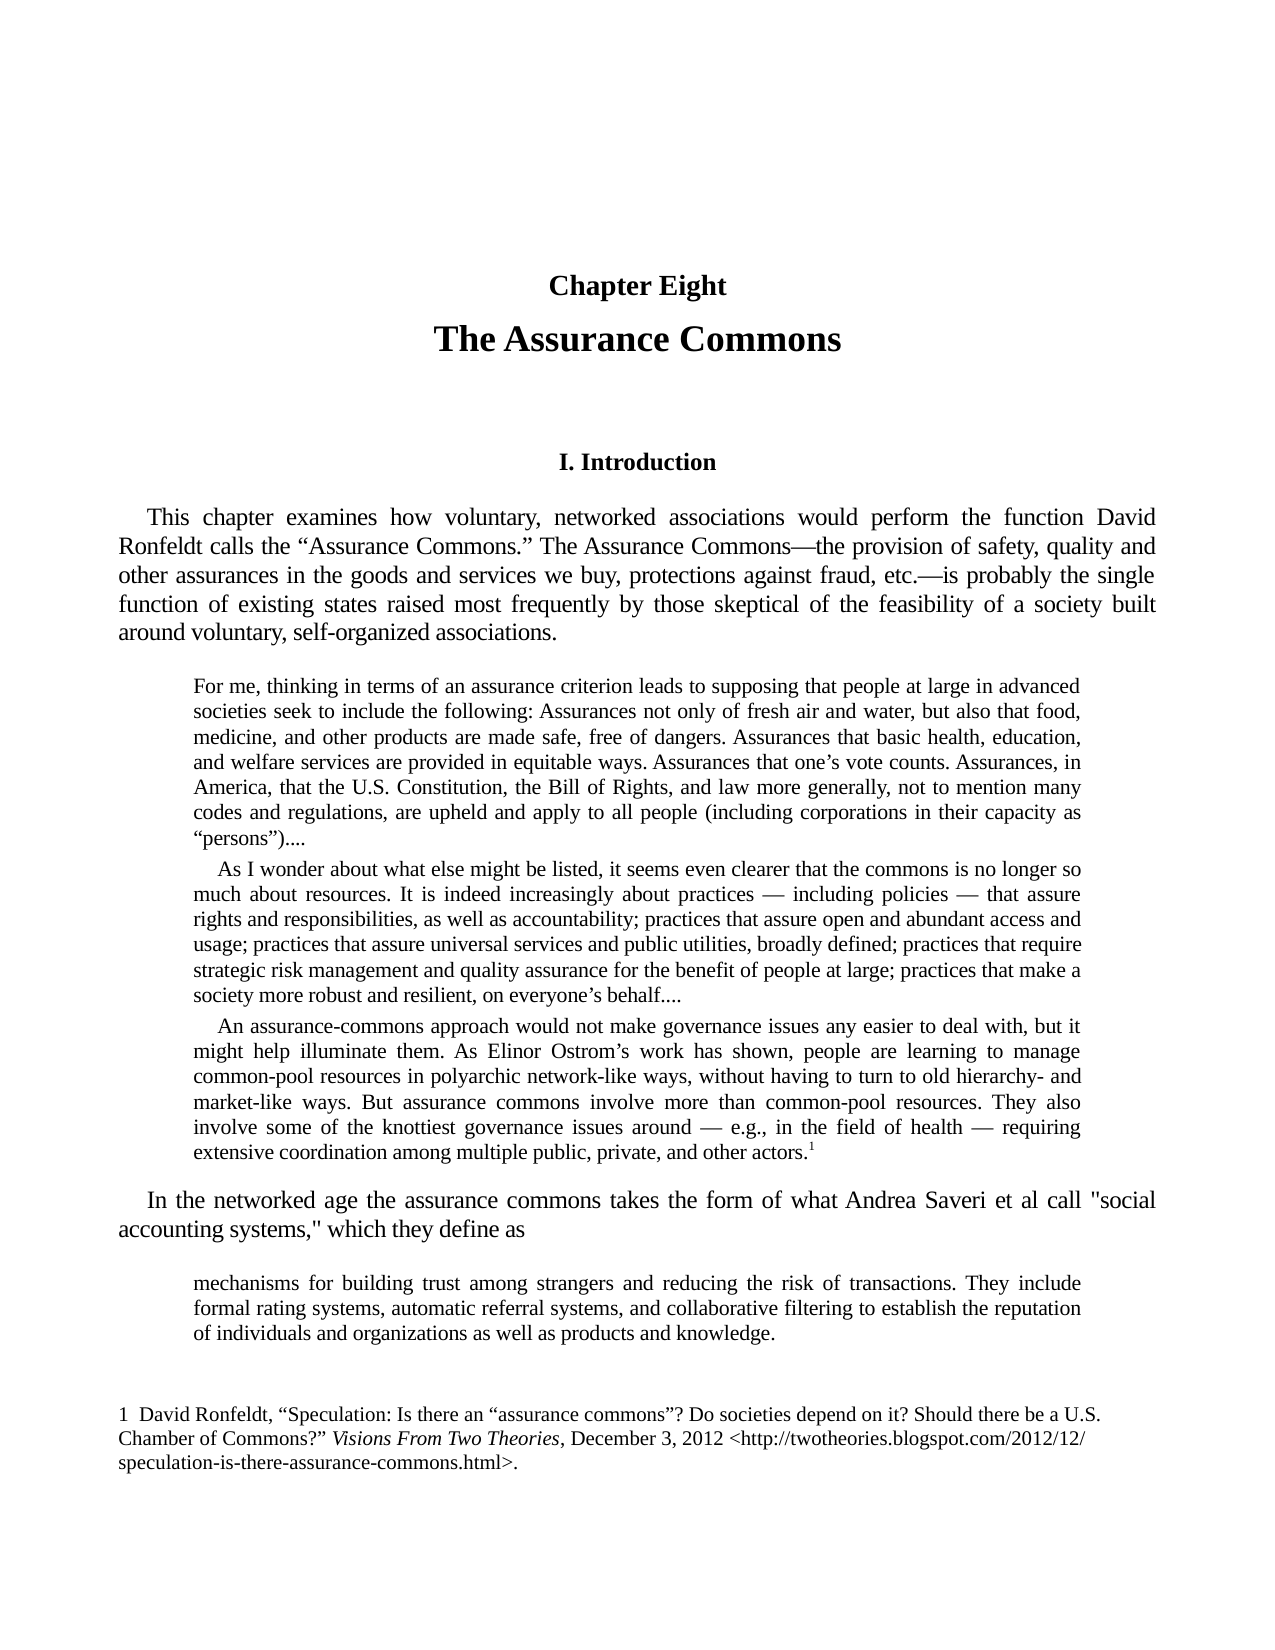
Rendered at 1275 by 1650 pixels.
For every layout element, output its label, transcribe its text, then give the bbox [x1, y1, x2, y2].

text In the networked age the assurance commons takes the form of what Andrea Saveri et al call "social accounting systems," which they define as [118, 1185, 1157, 1243]
text An assurance-commons approach would not make governance issues any easier to deal with, but it might help illuminate them. As Elinor Ostrom’s work has shown, people are learning to manage common-pool resources in polyarchic network-like ways, without having to turn to old hierarchy- and market-like ways. But assurance commons involve more than common-pool resources. They also involve some of the knottiest governance issues around — e.g., in the field of health — requiring extensive coordination among multiple public, private, and other actors. [193, 1013, 1082, 1164]
text mechanisms for building trust among strangers and reducing the risk of transactions. They include formal rating systems, automatic referral systems, and collaborative filtering to establish the reputation of individuals and organizations as well as products and knowledge. [193, 1270, 1082, 1346]
title I. Introduction [118, 447, 1157, 476]
text As I wonder about what else might be listed, it seems even clearer that the commons is no longer so much about resources. It is indeed increasingly about practices — including policies — that assure rights and responsibilities, as well as accountability; practices that assure open and abundant access and usage; practices that assure universal services and public utilities, broadly defined; practices that require strategic risk management and quality assurance for the benefit of people at large; practices that make a society more robust and resilient, on everyone’s behalf.... [193, 856, 1082, 1007]
text David Ronfeldt, “Speculation: Is there an “assurance commons”? Do societies depend on it? Should there be a U.S. Chamber of Commons?” Visions From Two Theories, December 3, 2012 <http://twotheories.blogspot.com/2012/12/ speculation-is-there-assurance-commons.html>. [118, 1401, 1157, 1474]
text This chapter examines how voluntary, networked associations would perform the function David Ronfeldt calls the “Assurance Commons.” The Assurance Commons—the provision of safety, quality and other assurances in the goods and services we buy, protections against fraud, etc.—is probably the single function of existing states raised most frequently by those skeptical of the feasibility of a society built around voluntary, self-organized associations. [118, 502, 1157, 646]
text Chapter Eight [118, 268, 1157, 302]
text For me, thinking in terms of an assurance criterion leads to supposing that people at large in advanced societies seek to include the following: Assurances not only of fresh air and water, but also that food, medicine, and other products are made safe, free of dangers. Assurances that basic health, education, and welfare services are provided in equitable ways. Assurances that one’s vote counts. Assurances, in America, that the U.S. Constitution, the Bill of Rights, and law more generally, not to mention many codes and regulations, are upheld and apply to all people (including corporations in their capacity as “persons”).... [193, 673, 1082, 850]
title The Assurance Commons [118, 317, 1157, 360]
